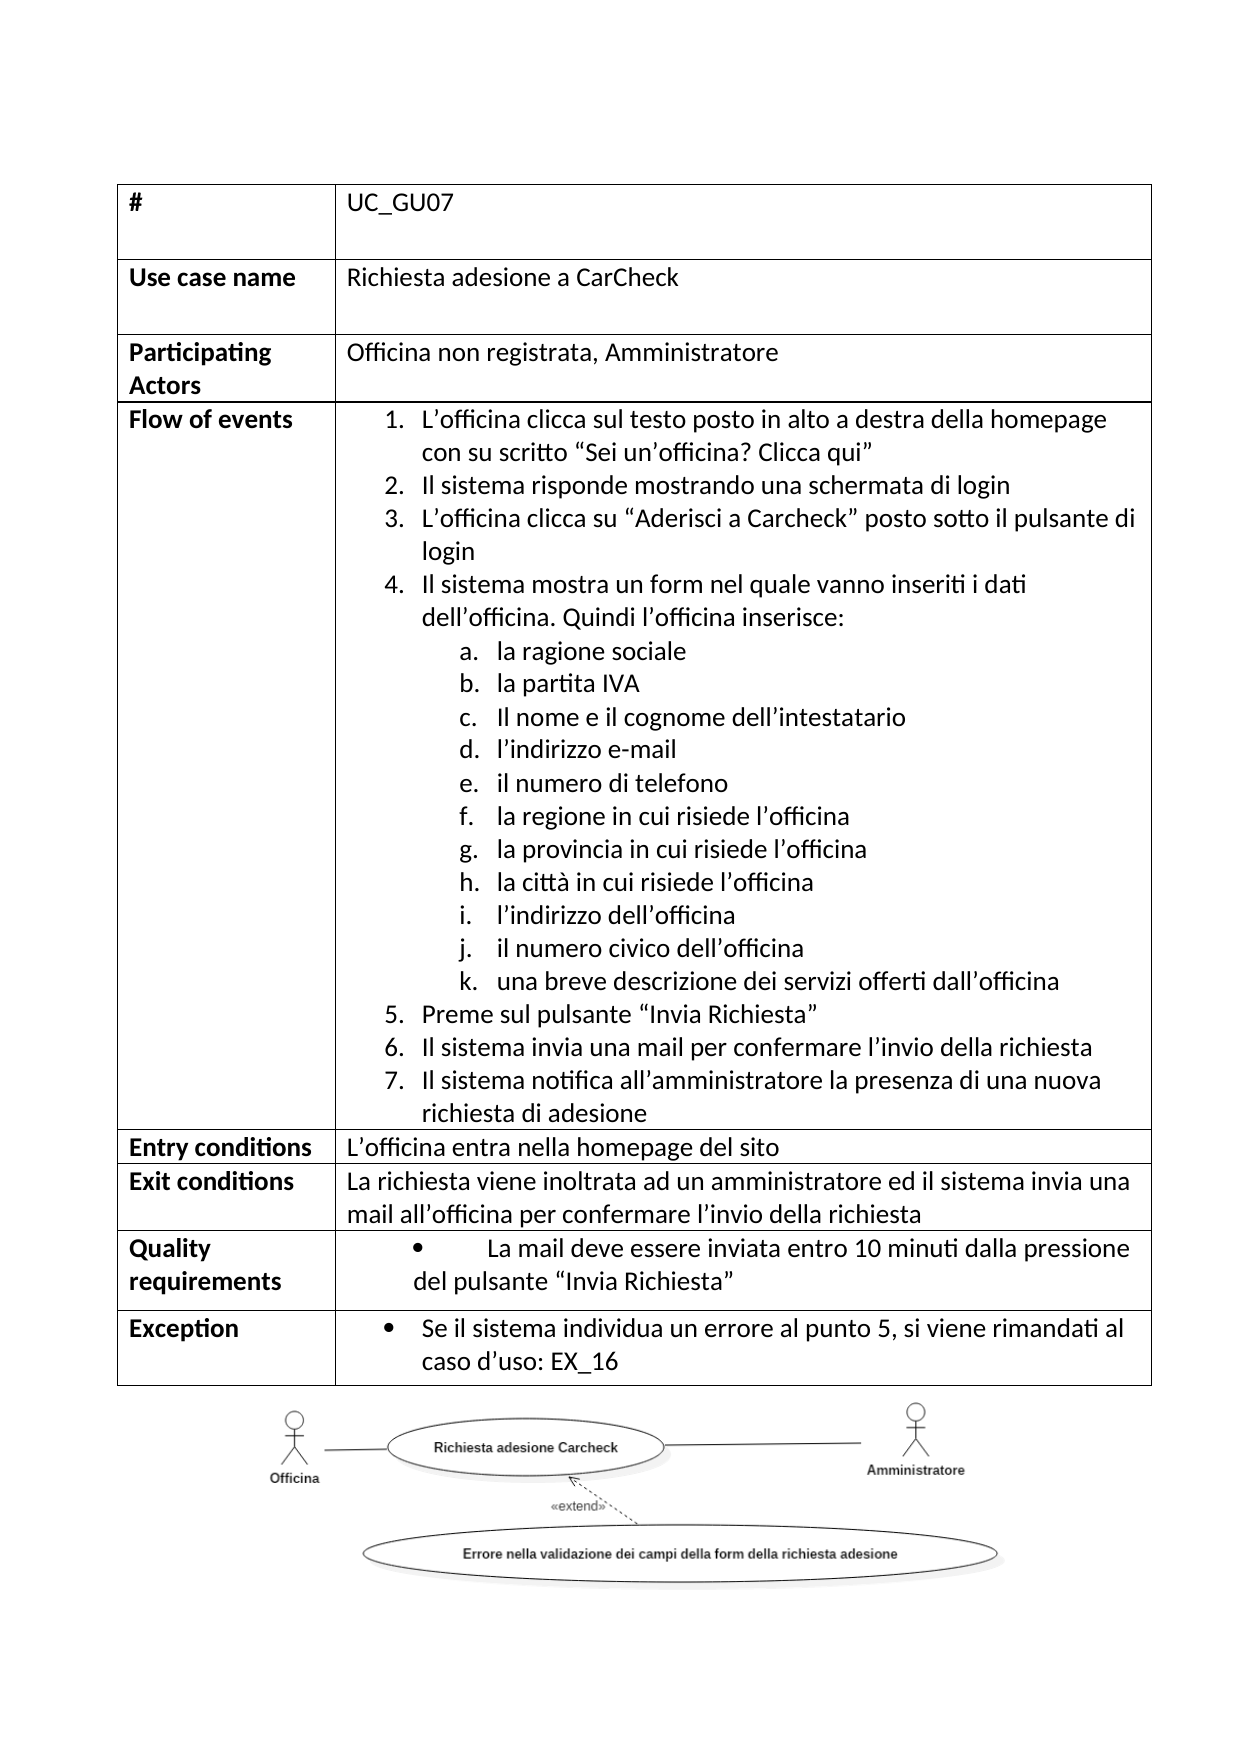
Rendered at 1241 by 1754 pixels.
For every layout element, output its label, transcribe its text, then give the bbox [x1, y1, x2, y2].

table_cell Quality requirementsuq [118, 1231, 335, 1310]
table_cell Entry conditions [118, 1130, 335, 1163]
table_cell Participating Actors [118, 335, 335, 401]
table_cell Richiesta adesione a CarCheck [336, 260, 1151, 334]
table_cell Se il sistema individua un errore al punto 5, si viene rimandati al caso d’uso: EX_16 [336, 1311, 1151, 1385]
table_cell Exception [118, 1311, 335, 1385]
table_header UC_GU07 [336, 185, 1151, 259]
table_cell Use case name [118, 260, 335, 334]
table_cell L’officina entra nella homepage del sito [336, 1130, 1151, 1163]
table_header # [118, 185, 335, 259]
table_cell La mail deve essere inviata entro 10 minuti dalla pressione del pulsante “Invia Richiesta” [336, 1231, 1151, 1310]
table_cell L’officina clicca sul testo posto in alto a destra della homepage con su scritto “Sei un’officina? Clicca qui” Il sistema risponde mostrando una schermata di login L’officina clicca su “Aderisci a Carcheck” posto sotto il pulsante di login Il sistema mostra un form nel quale vanno inseriti i dati dell’officina. Quindi l’officina inserisce: la ragione sociale la partita IVA Il nome e il cognome dell’intestatario l’indirizzo e-mail il numero di telefono la regione in cui risiede l’officina la provincia in cui risiede l’officina la città in cui risiede l’officina l’indirizzo dell’officina il numero civico dell’officina una breve descrizione dei servizi offerti dall’officina Preme sul pulsante “Invia Richiesta” Il sistema invia una mail per confermare l’invio della richiesta Il sistema notifica all’amministratore la presenza di una nuova richiesta di adesione [336, 403, 1151, 1129]
table_cell Flow of events [118, 403, 335, 1129]
table_cell La richiesta viene inoltrata ad un amministratore ed il sistema invia una mail all’officina per confermare l’invio della richiesta [336, 1164, 1151, 1230]
table_cell Exit conditions [118, 1164, 335, 1230]
table_cell Officina non registrata, Amministratore [336, 335, 1151, 401]
